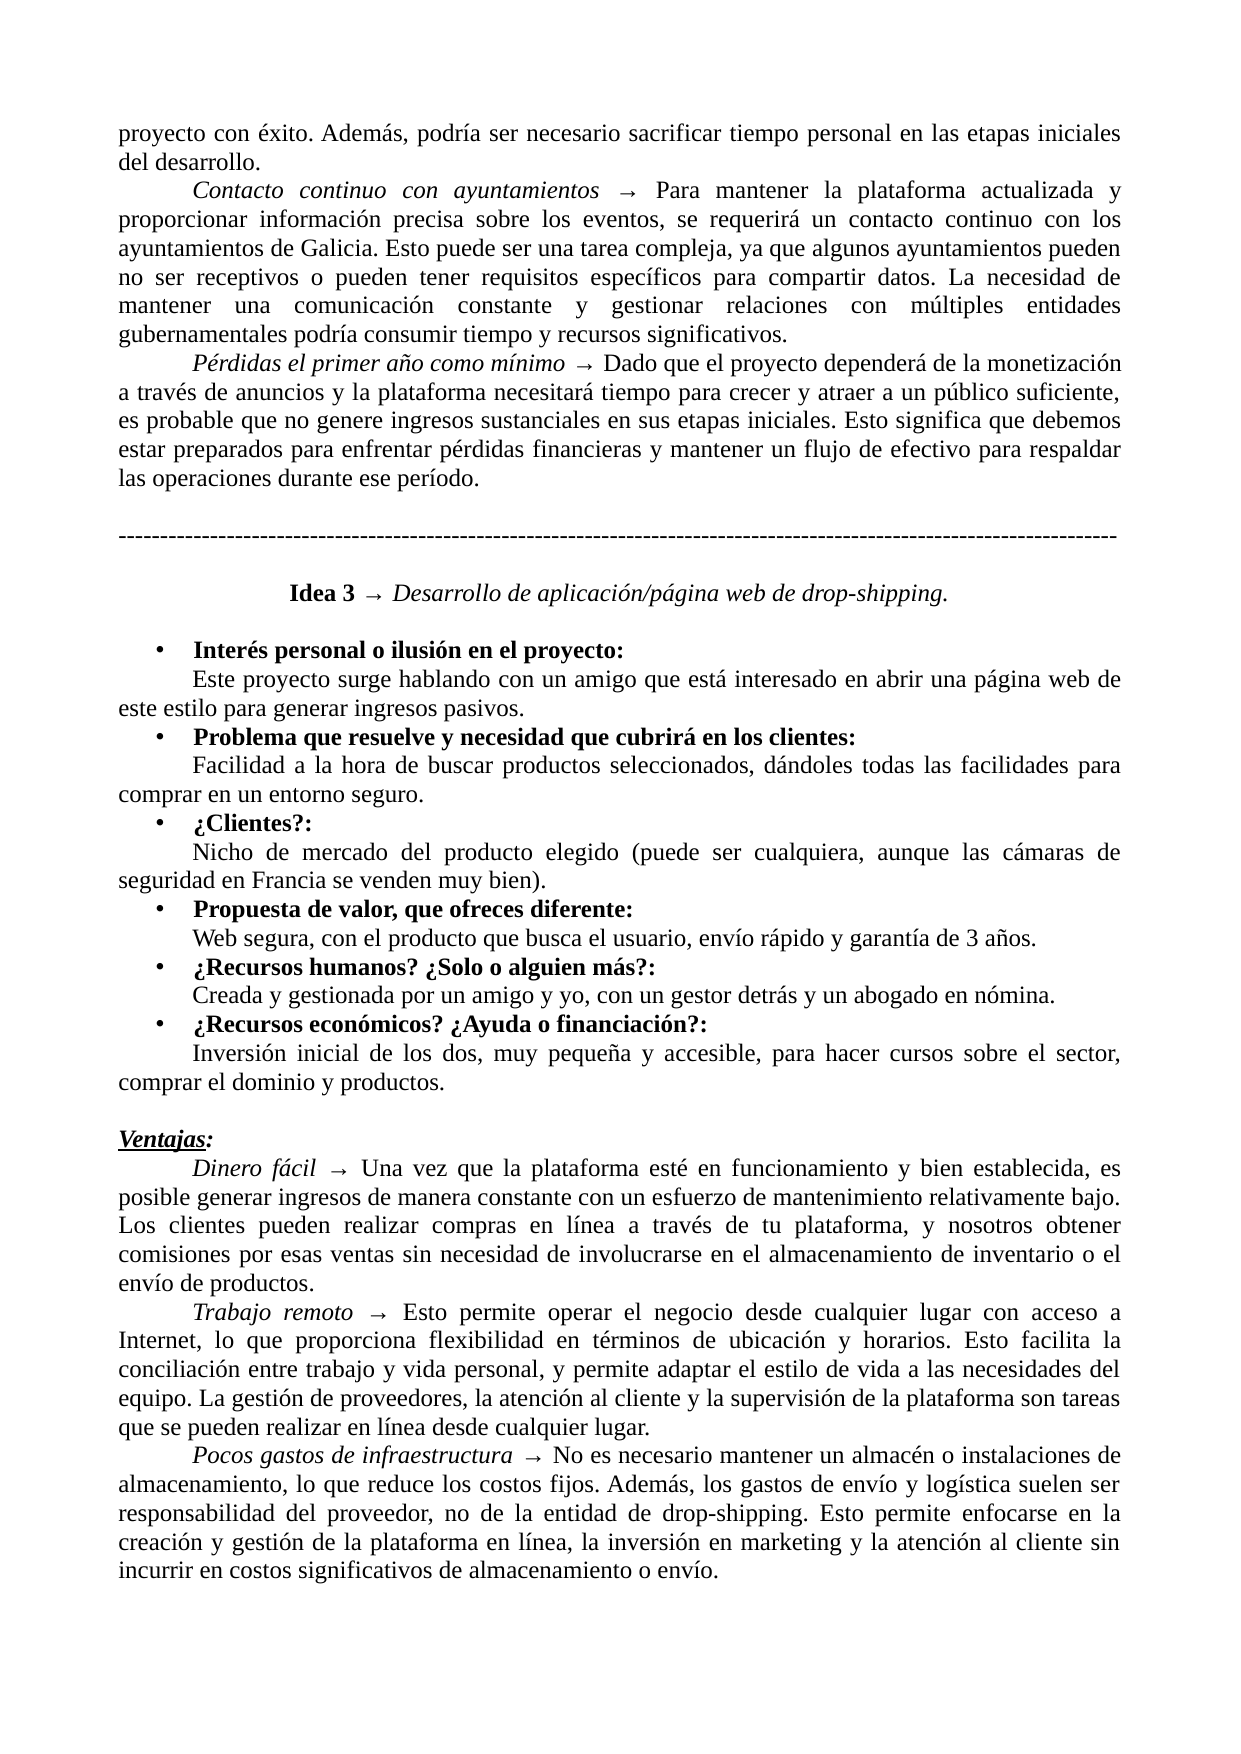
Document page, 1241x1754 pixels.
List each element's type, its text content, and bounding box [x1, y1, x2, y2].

list ¿Recursos humanos? ¿Solo o alguien más?: [156, 952, 1122, 981]
text Este proyecto surge hablando con un amigo que está interesado en abrir una página web de este estilo para generar ingresos pasivos. [118, 664, 1122, 722]
text Facilidad a la hora de buscar productos seleccionados, dándoles todas las facilidades para comprar en un entorno seguro. [118, 751, 1122, 808]
list Problema que resuelve y necesidad que cubrirá en los clientes: [156, 722, 1122, 751]
text ------------------------------------------------------------------------------------------------------------------------ [118, 521, 1122, 549]
text Pocos gastos de infraestructura → No es necesario mantener un almacén o instalaciones de almacenamiento, lo que reduce los costos fijos. Además, los gastos de envío y logística suelen ser responsabilidad del proveedor, no de la entidad de drop-shipping. Esto permite enfocarse en la creación y gestión de la plataforma en línea, la inversión en marketing y la atención al cliente sin incurrir en costos significativos de almacenamiento o envío. [118, 1441, 1122, 1584]
text Idea 3 → Desarrollo de aplicación/página web de drop-shipping. [118, 578, 1122, 607]
text Contacto continuo con ayuntamientos → Para mantener la plataforma actualizada y proporcionar información precisa sobre los eventos, se requerirá un contacto continuo con los ayuntamientos de Galicia. Esto puede ser una tarea compleja, ya que algunos ayuntamientos pueden no ser receptivos o pueden tener requisitos específicos para compartir datos. La necesidad de mantener una comunicación constante y gestionar relaciones con múltiples entidades gubernamentales podría consumir tiempo y recursos significativos. [118, 176, 1122, 348]
text Ventajas: [118, 1124, 1122, 1153]
text Inversión inicial de los dos, muy pequeña y accesible, para hacer cursos sobre el sector, comprar el dominio y productos. [118, 1038, 1122, 1096]
list Interés personal o ilusión en el proyecto: [156, 636, 1122, 664]
text Pérdidas el primer año como mínimo → Dado que el proyecto dependerá de la monetización a través de anuncios y la plataforma necesitará tiempo para crecer y atraer a un público suficiente, es probable que no genere ingresos sustanciales en sus etapas iniciales. Esto significa que debemos estar preparados para enfrentar pérdidas financieras y mantener un flujo de efectivo para respaldar las operaciones durante ese período. [118, 348, 1122, 492]
list Propuesta de valor, que ofreces diferente: [156, 894, 1122, 923]
text Nicho de mercado del producto elegido (puede ser cualquiera, aunque las cámaras de seguridad en Francia se venden muy bien). [118, 837, 1122, 894]
text proyecto con éxito. Además, podría ser necesario sacrificar tiempo personal en las etapas iniciales del desarrollo. [118, 118, 1122, 176]
text Trabajo remoto → Esto permite operar el negocio desde cualquier lugar con acceso a Internet, lo que proporciona flexibilidad en términos de ubicación y horarios. Esto facilita la conciliación entre trabajo y vida personal, y permite adaptar el estilo de vida a las necesidades del equipo. La gestión de proveedores, la atención al cliente y la supervisión de la plataforma son tareas que se pueden realizar en línea desde cualquier lugar. [118, 1297, 1122, 1441]
text Creada y gestionada por un amigo y yo, con un gestor detrás y un abogado en nómina. [118, 981, 1122, 1009]
text Web segura, con el producto que busca el usuario, envío rápido y garantía de 3 años. [118, 923, 1122, 952]
list ¿Clientes?: [156, 808, 1122, 837]
list ¿Recursos económicos? ¿Ayuda o financiación?: [156, 1009, 1122, 1038]
text Dinero fácil → Una vez que la plataforma esté en funcionamiento y bien establecida, es posible generar ingresos de manera constante con un esfuerzo de mantenimiento relativamente bajo. Los clientes pueden realizar compras en línea a través de tu plataforma, y nosotros obtener comisiones por esas ventas sin necesidad de involucrarse en el almacenamiento de inventario o el envío de productos. [118, 1153, 1122, 1297]
